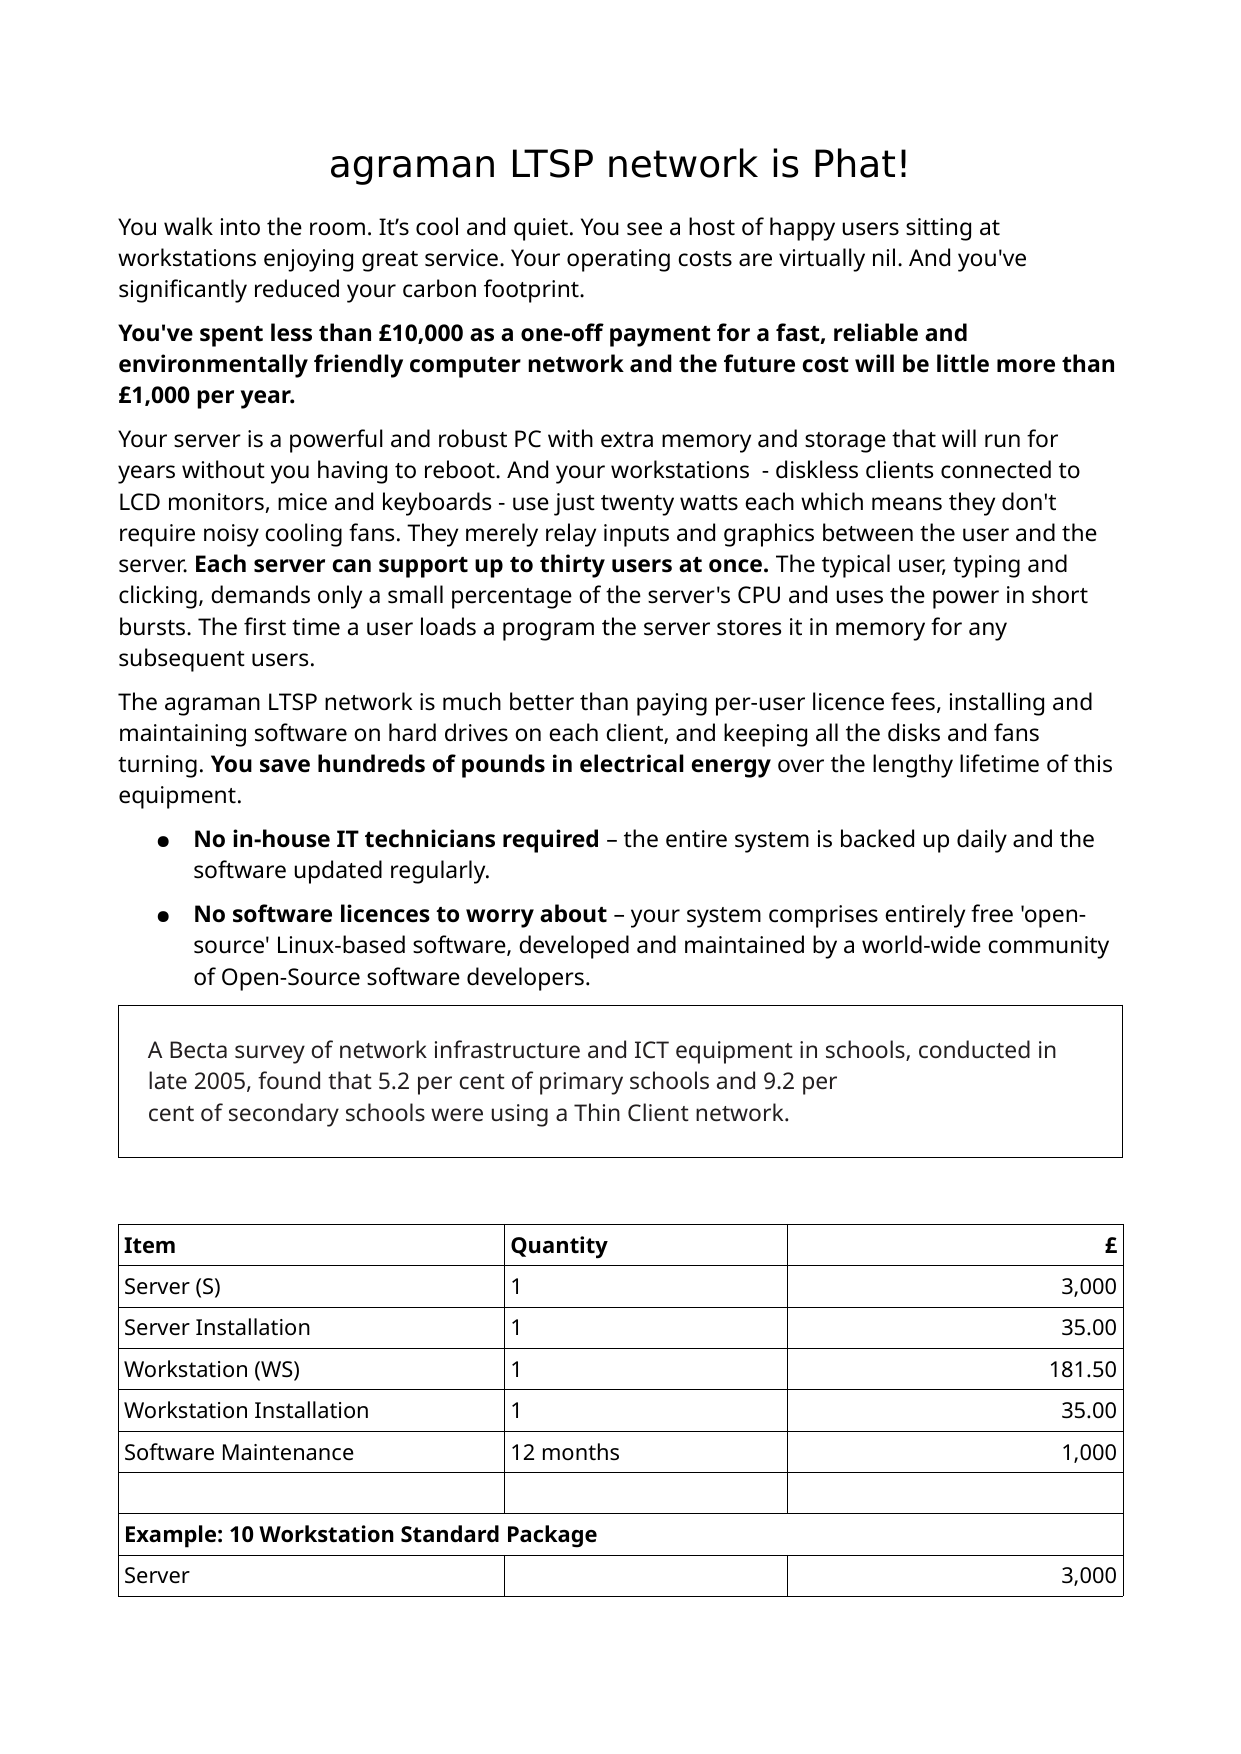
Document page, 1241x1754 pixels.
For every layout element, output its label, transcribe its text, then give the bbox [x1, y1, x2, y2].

table_cell Software Maintenance [119, 1432, 504, 1472]
table_cell 1 [505, 1308, 787, 1348]
table_header Quantity [505, 1225, 787, 1265]
table_cell 1 [505, 1266, 787, 1307]
table_cell 3,000 [788, 1266, 1123, 1307]
table_cell Example: 10 Workstation Standard Package [119, 1514, 1123, 1555]
table_cell [505, 1473, 787, 1513]
list No in-house IT technicians required – the entire system is backed up daily and the software updated regularly. [156, 823, 1122, 886]
table_cell Server Installation [119, 1308, 504, 1348]
table_cell Server [119, 1556, 504, 1596]
table_cell 1 [505, 1390, 787, 1431]
table_cell [505, 1556, 787, 1596]
text Your server is a powerful and robust PC with extra memory and storage that will run for years without you having to reboot. And your workstations - diskless clients connected to LCD monitors, mice and keyboards - use just twenty watts each which means they don't require noisy cooling fans. They merely relay inputs and graphics between the user and the server. Each server can support up to thirty users at once. The typical user, typing and clicking, demands only a small percentage of the server's CPU and uses the power in short bursts. The first time a user loads a program the server stores it in memory for any subsequent users. [118, 423, 1122, 673]
table_cell 35.00 [788, 1308, 1123, 1348]
table_cell 1,000 [788, 1432, 1123, 1472]
list No software licences to worry about – your system comprises entirely free 'open-source' Linux-based software, developed and maintained by a world-wide community of Open-Source software developers. [156, 898, 1122, 992]
table_cell Server (S) [119, 1266, 504, 1307]
table_header A Becta survey of network infrastructure and ICT equipment in schools, conducted in late 2005, found that 5.2 per cent of primary schools and 9.2 per cent of secondary schools were using a Thin Client network. [119, 1006, 1122, 1157]
table_cell 3,000 [788, 1556, 1123, 1596]
text You walk into the room. It’s cool and quiet. You see a host of happy users sitting at workstations enjoying great service. Your operating costs are virtually nil. And you've significantly reduced your carbon footprint. [118, 211, 1122, 304]
table_cell 35.00 [788, 1390, 1123, 1431]
table_cell 12 months [505, 1432, 787, 1472]
table_header Item [119, 1225, 504, 1265]
table_cell 181.50 [788, 1349, 1123, 1389]
table_cell 1 [505, 1349, 787, 1389]
text You've spent less than £10,000 as a one-off payment for a fast, reliable and environmentally friendly computer network and the future cost will be little more than £1,000 per year. [118, 317, 1122, 411]
table_header £ [788, 1225, 1123, 1265]
text The agraman LTSP network is much better than paying per-user licence fees, installing and maintaining software on hard drives on each client, and keeping all the disks and fans turning. You save hundreds of pounds in electrical energy over the lengthy lifetime of this equipment. [118, 686, 1122, 811]
table_cell [119, 1473, 504, 1513]
table_cell Workstation Installation [119, 1390, 504, 1431]
table_cell [788, 1473, 1123, 1513]
table_cell Workstation (WS) [119, 1349, 504, 1389]
subtitle agraman LTSP network is Phat! [118, 143, 1122, 187]
